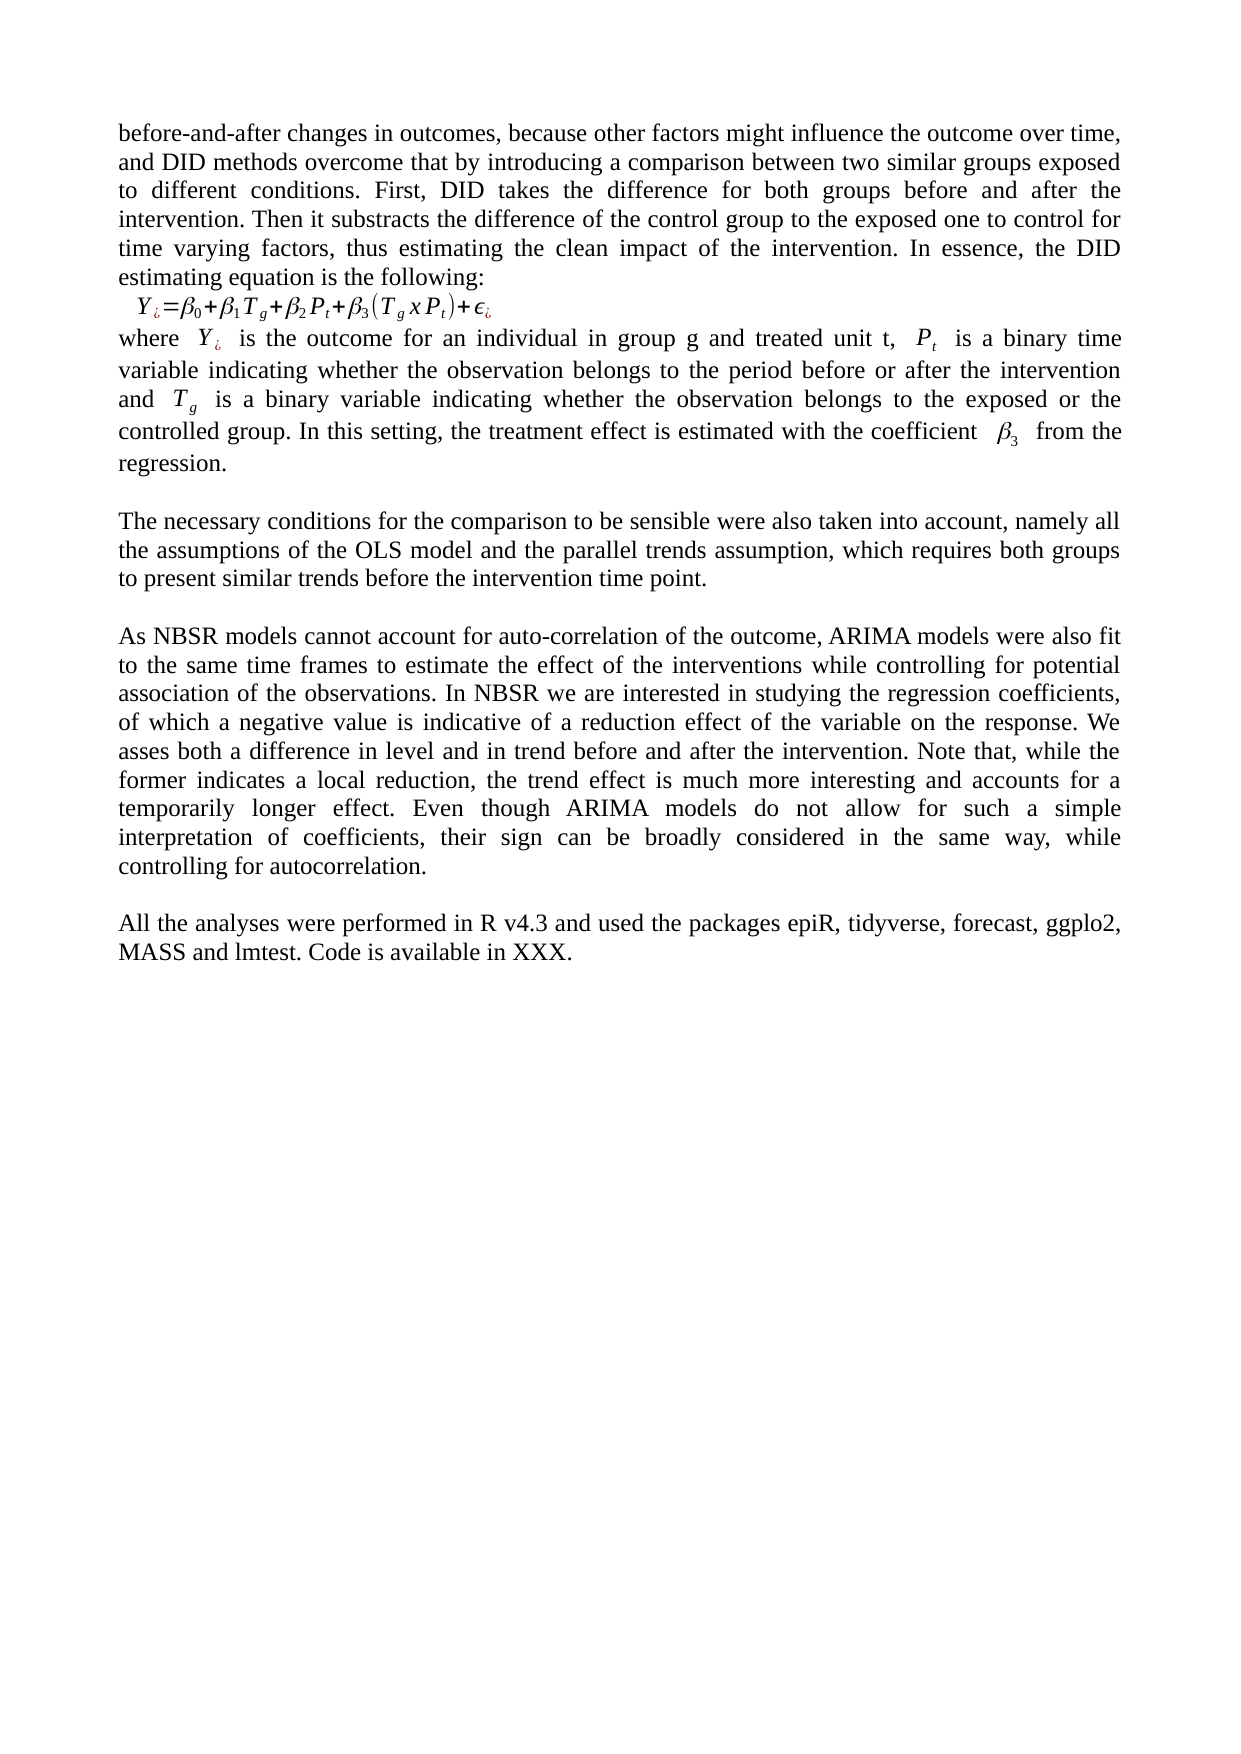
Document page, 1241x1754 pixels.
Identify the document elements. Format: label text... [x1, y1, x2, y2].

text As NBSR models cannot account for auto-correlation of the outcome, ARIMA models were also fit to the same time frames to estimate the effect of the interventions while controlling for potential association of the observations. In NBSR we are interested in studying the regression coefficients, of which a negative value is indicative of a reduction effect of the variable on the response. We asses both a difference in level and in trend before and after the intervention. Note that, while the former indicates a local reduction, the trend effect is much more interesting and accounts for a temporarily longer effect. Even though ARIMA models do not allow for such a simple interpretation of coefficients, their sign can be broadly considered in the same way, while controlling for autocorrelation. [118, 621, 1122, 880]
text whereis the outcome for an individual in group g and treated unit t,is a binary time variable indicating whether the observation belongs to the period before or after the intervention andis a binary variable indicating whether the observation belongs to the exposed or the controlled group. In this setting, the treatment effect is estimated with the coefficientfrom the regression. [118, 323, 1122, 477]
text The necessary conditions for the comparison to be sensible were also taken into account, namely all the assumptions of the OLS model and the parallel trends assumption, which requires both groups to present similar trends before the intervention time point. [118, 506, 1122, 592]
text before-and-after changes in outcomes, because other factors might influence the outcome over time, and DID methods overcome that by introducing a comparison between two similar groups exposed to different conditions. First, DID takes the difference for both groups before and after the intervention. Then it substracts the difference of the control group to the exposed one to control for time varying factors, thus estimating the clean impact of the intervention. In essence, the DID estimating equation is the following: [118, 118, 1122, 291]
text All the analyses were performed in R v4.3 and used the packages epiR, tidyverse, forecast, ggplo2, MASS and lmtest. Code is available in XXX. [118, 908, 1122, 966]
